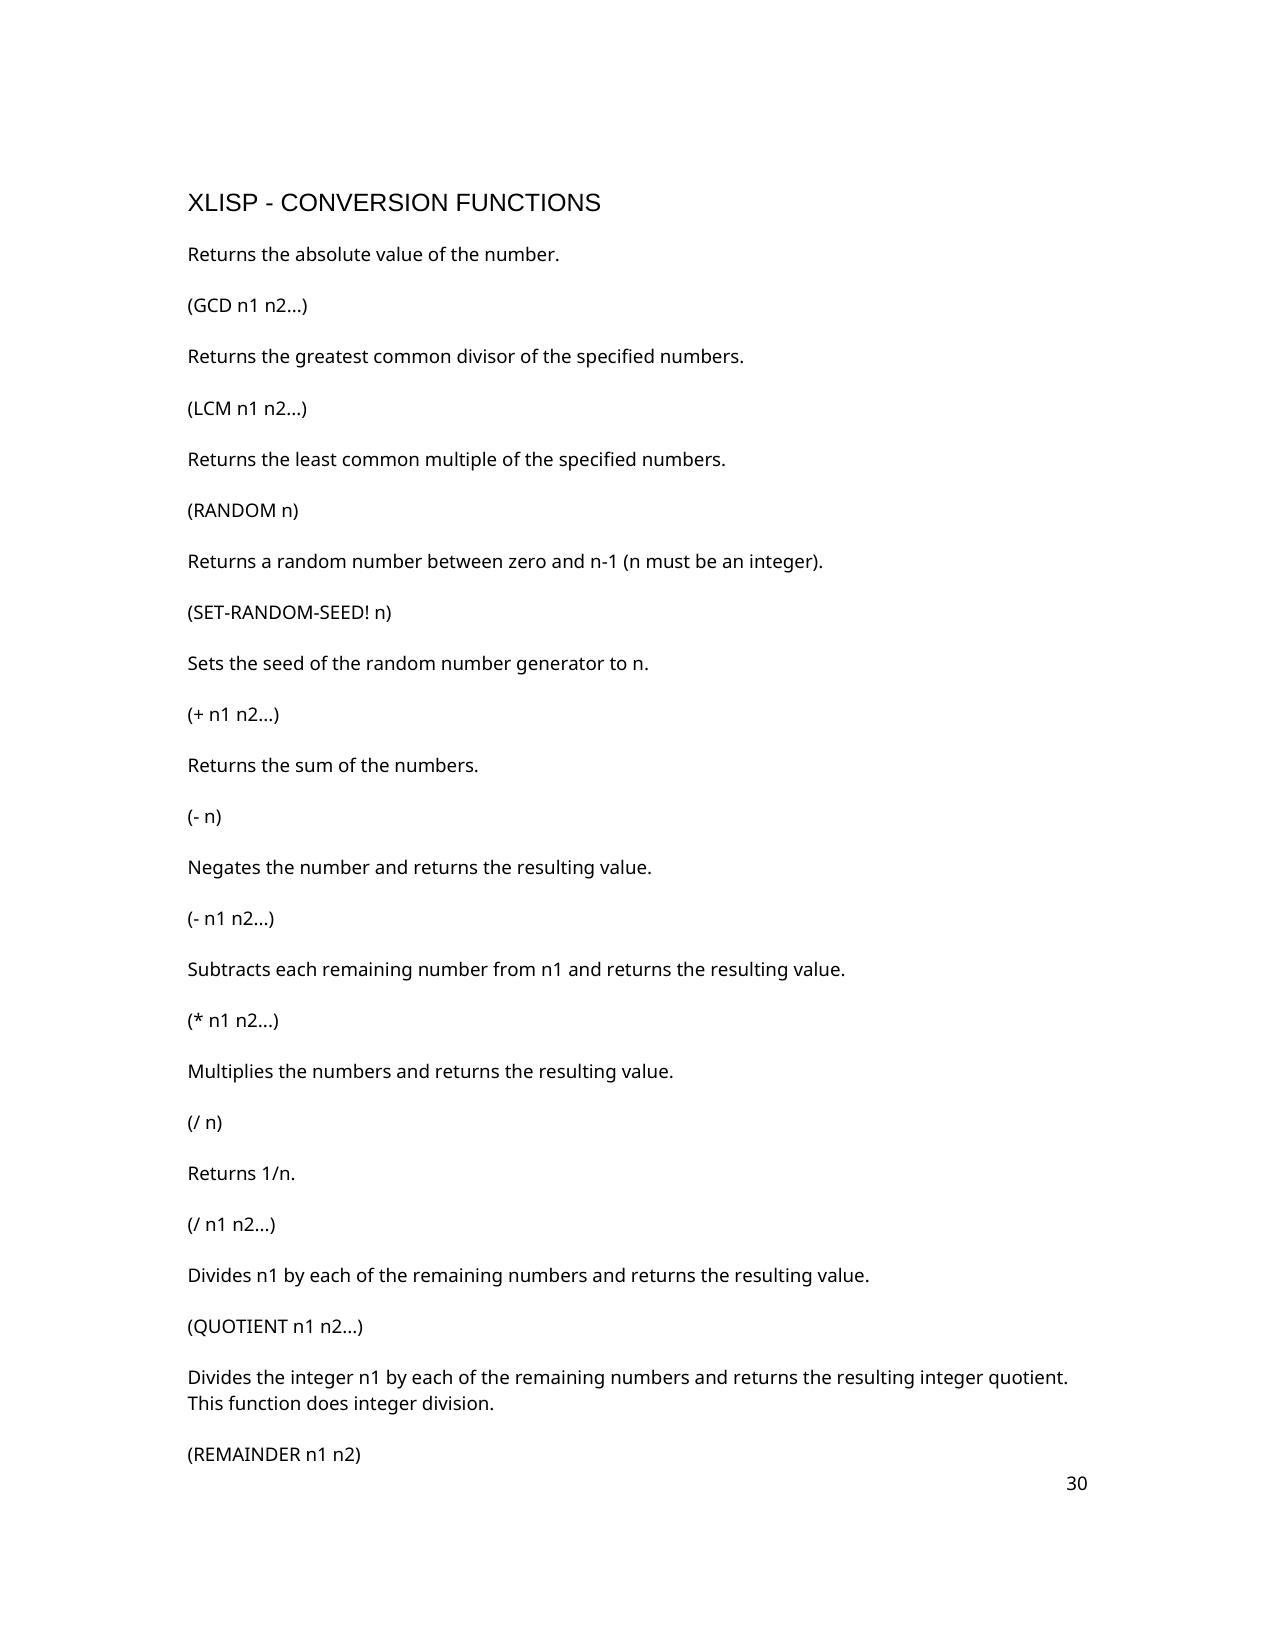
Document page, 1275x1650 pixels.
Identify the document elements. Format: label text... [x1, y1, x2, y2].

text (SET-RANDOM-SEED! n) [187, 599, 1087, 624]
text Divides n1 by each of the remaining numbers and returns the resulting value. [187, 1263, 1087, 1288]
text Divides the integer n1 by each of the remaining numbers and returns the resulting integer quotient. This function does integer division. [187, 1365, 1087, 1416]
text Returns the greatest common divisor of the specified numbers. [187, 344, 1087, 369]
text Returns 1/n. [187, 1161, 1087, 1186]
text (RANDOM n) [187, 497, 1087, 522]
text (LCM n1 n2...) [187, 395, 1087, 420]
text Returns the absolute value of the number. [187, 242, 1087, 267]
text Negates the number and returns the resulting value. [187, 854, 1087, 880]
text (* n1 n2...) [187, 1007, 1087, 1033]
text Returns the sum of the numbers. [187, 752, 1087, 778]
text Returns a random number between zero and n-1 (n must be an integer). [187, 548, 1087, 573]
text Sets the seed of the random number generator to n. [187, 650, 1087, 676]
text (+ n1 n2...) [187, 701, 1087, 727]
text Multiplies the numbers and returns the resulting value. [187, 1058, 1087, 1084]
text (GCD n1 n2...) [187, 293, 1087, 318]
text (QUOTIENT n1 n2...) [187, 1314, 1087, 1339]
text (- n1 n2...) [187, 905, 1087, 931]
text Returns the least common multiple of the specified numbers. [187, 446, 1087, 471]
text (- n) [187, 803, 1087, 829]
text (REMAINDER n1 n2) [187, 1441, 1087, 1467]
text (/ n) [187, 1109, 1087, 1135]
text (/ n1 n2...) [187, 1212, 1087, 1237]
text Subtracts each remaining number from n1 and returns the resulting value. [187, 956, 1087, 982]
